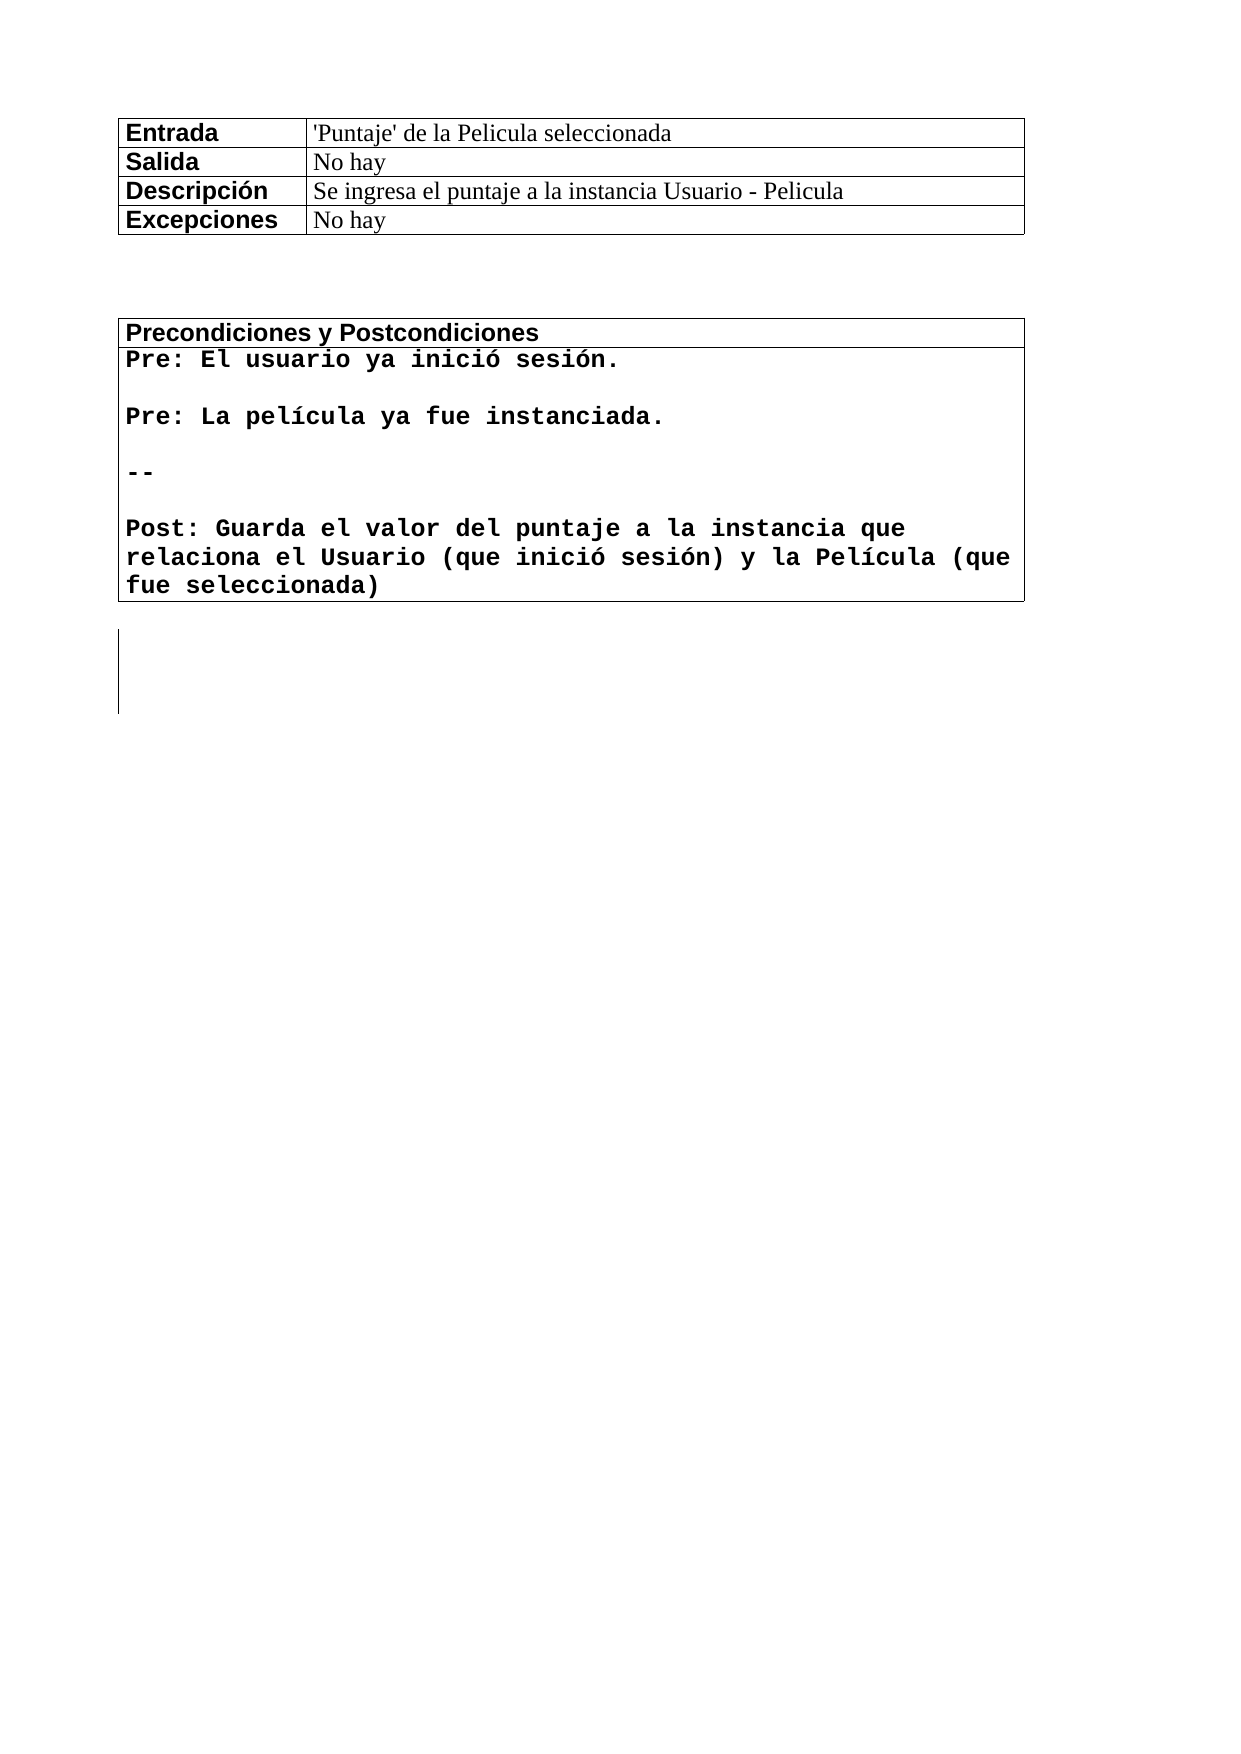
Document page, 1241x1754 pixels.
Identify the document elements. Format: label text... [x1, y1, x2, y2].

table_header Precondiciones y Postcondiciones [119, 319, 1024, 347]
table_cell Descripción [119, 177, 306, 205]
table_cell Entrada [119, 119, 306, 147]
table_cell 'Puntaje' de la Pelicula seleccionada [307, 119, 1024, 147]
table_cell Excepciones [119, 206, 306, 233]
table_cell No hay [307, 148, 1024, 176]
table_cell No hay [307, 206, 1024, 233]
table_cell Pre: El usuario ya inició sesión. Pre: La película ya fue instanciada. -- Post: Guarda el valor del puntaje a la instancia que relaciona el Usuario (que inició sesión) y la Película (que fue seleccionada) [119, 348, 1024, 601]
table_cell Se ingresa el puntaje a la instancia Usuario - Pelicula [307, 177, 1024, 205]
table_cell Salida [119, 148, 306, 176]
